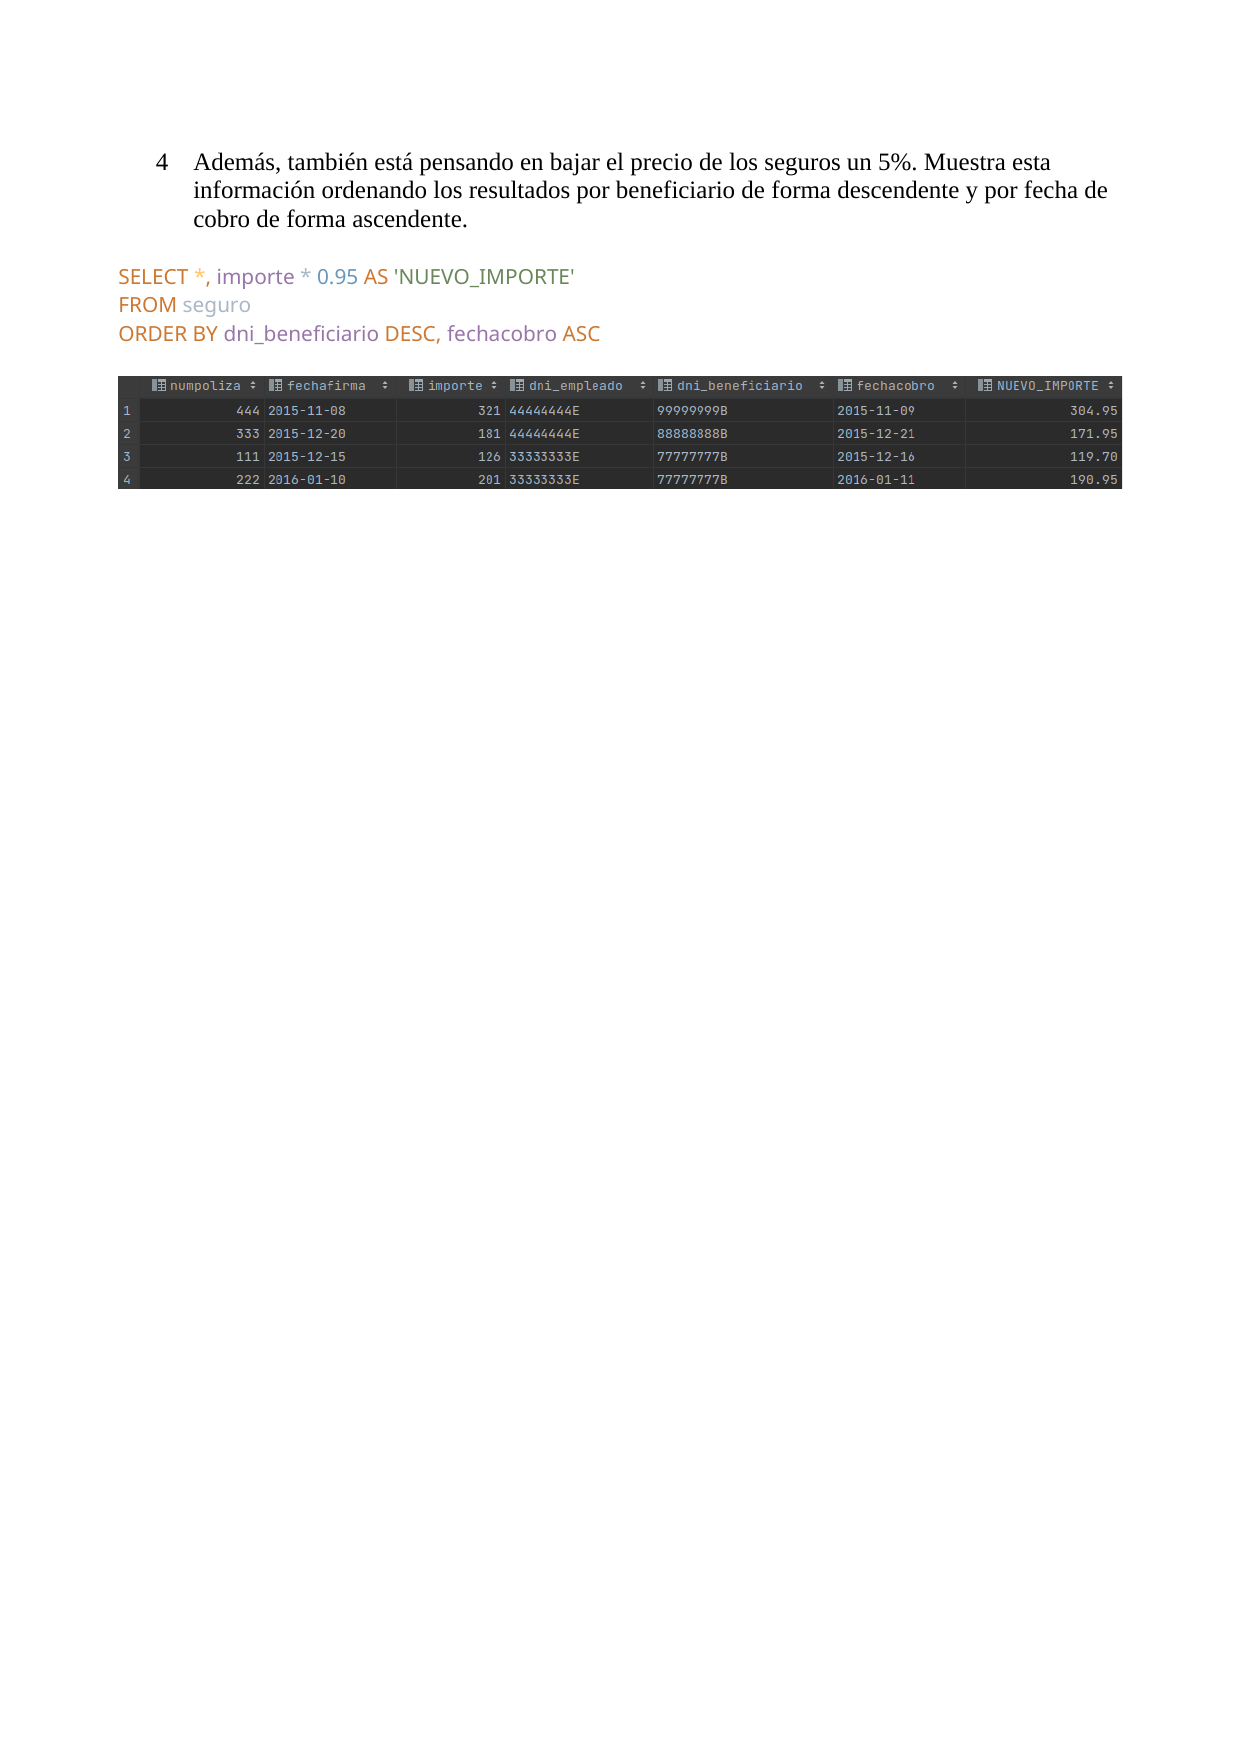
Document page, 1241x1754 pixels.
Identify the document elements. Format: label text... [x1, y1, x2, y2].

list Además, también está pensando en bajar el precio de los seguros un 5%. Muestra esta información ordenando los resultados por beneficiario de forma descendente y por fecha de cobro de forma ascendente. [156, 147, 1122, 233]
picture [118, 376, 1123, 489]
text SELECT *, importe * 0.95 AS 'NUEVO_IMPORTE' FROM seguro ORDER BY dni_beneficiario DESC, fechacobro ASC [118, 262, 1122, 376]
